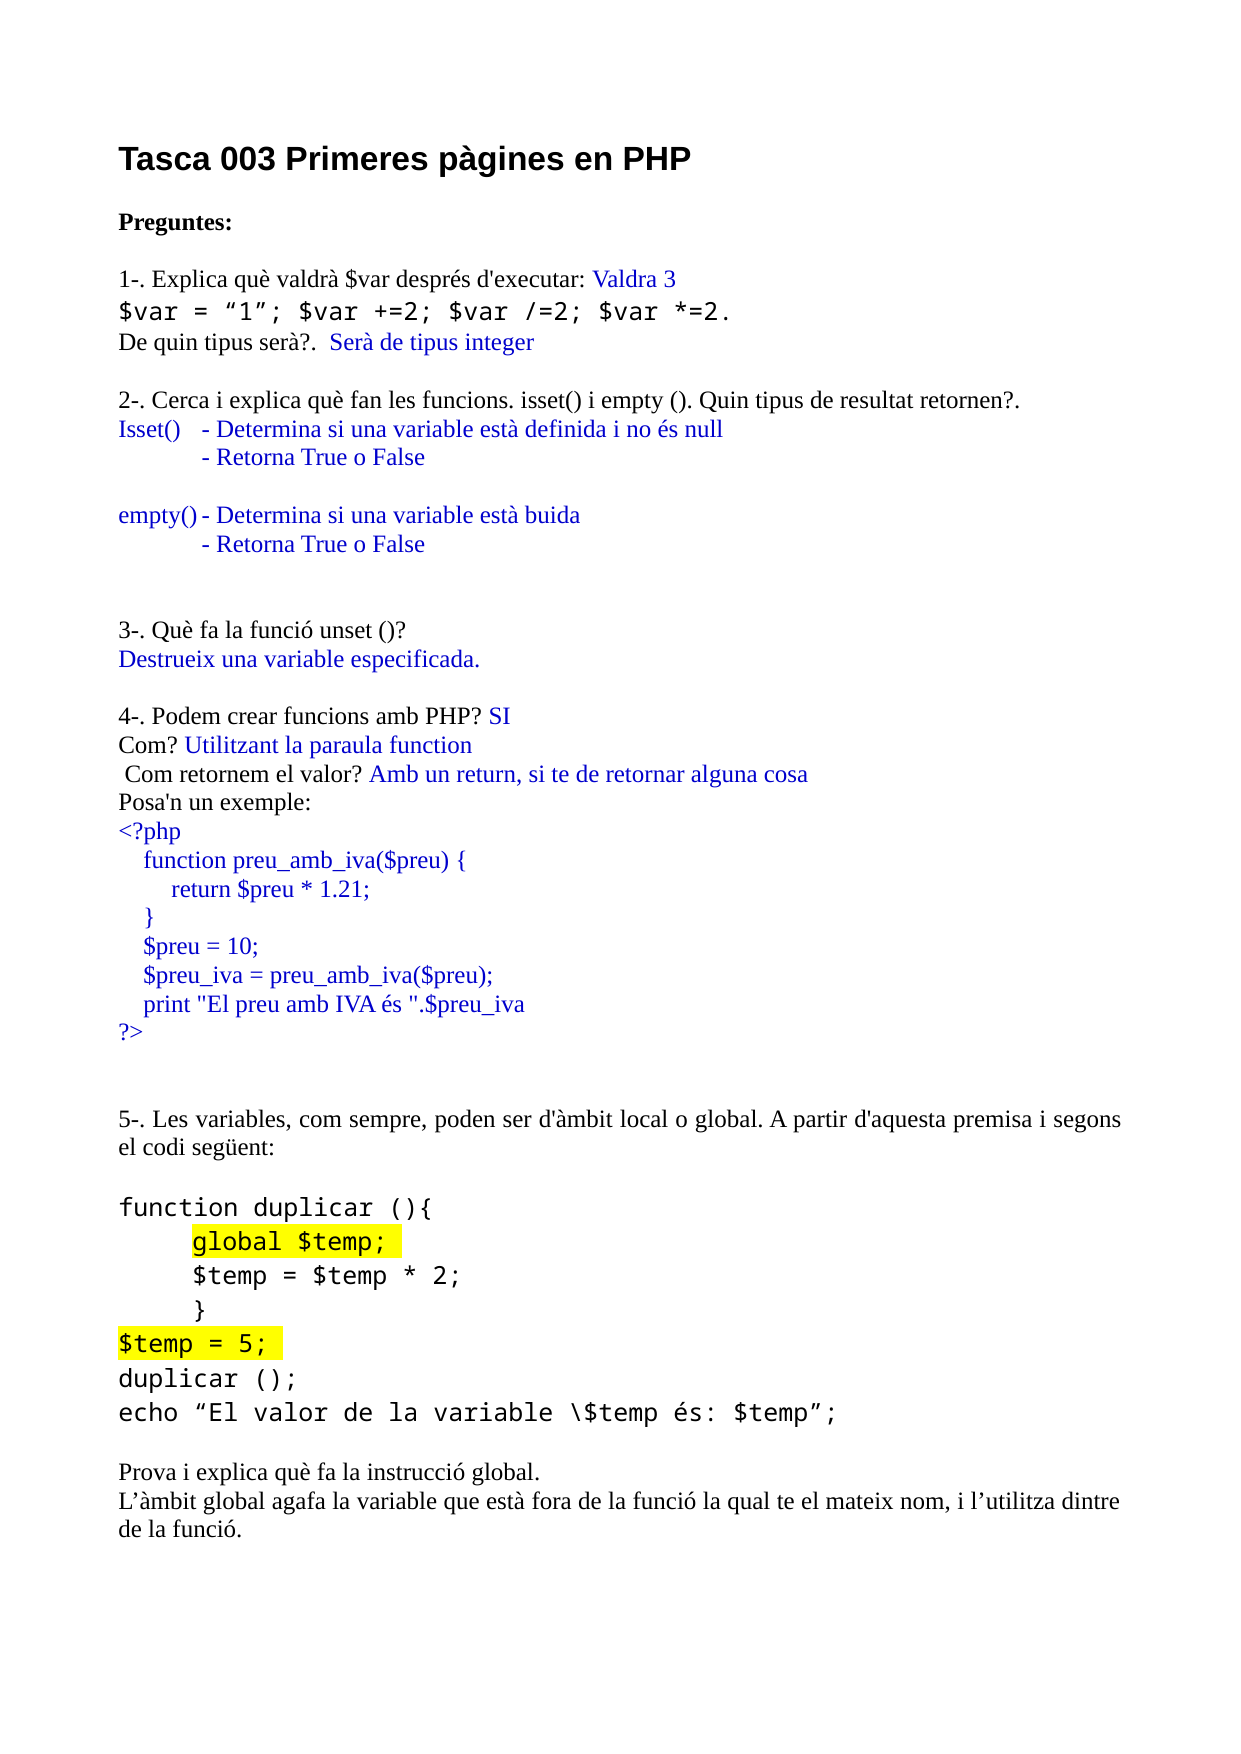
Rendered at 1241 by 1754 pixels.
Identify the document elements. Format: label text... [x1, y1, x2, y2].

text Preguntes: [118, 207, 1122, 236]
text L’àmbit global agafa la variable que està fora de la funció la qual te el mateix nom, i l’utilitza dintre de la funció. [118, 1486, 1122, 1543]
text Destrueix una variable especificada. [118, 644, 1122, 672]
text global $temp; [118, 1224, 1122, 1258]
text $temp = $temp * 2; [118, 1258, 1122, 1292]
text empty() - Determina si una variable està buida [118, 500, 1122, 529]
text $preu_iva = preu_amb_iva($preu); [118, 960, 1122, 989]
text 3-. Què fa la funció unset ()? [118, 615, 1122, 644]
text De quin tipus serà?. Serà de tipus integer [118, 327, 1122, 356]
text 1-. Explica què valdrà $var després d'executar: Valdra 3 [118, 264, 1122, 293]
text $temp = 5; [118, 1326, 1122, 1360]
text return $preu * 1.21; [118, 874, 1122, 902]
text echo “El valor de la variable \$temp és: $temp”; [118, 1394, 1122, 1428]
text Posa'n un exemple: [118, 787, 1122, 816]
text duplicar (); [118, 1360, 1122, 1394]
text 4-. Podem crear funcions amb PHP? SI [118, 701, 1122, 730]
text print "El preu amb IVA és ".$preu_iva [118, 989, 1122, 1017]
text } [118, 1292, 1122, 1326]
text 2-. Cerca i explica què fan les funcions. isset() i empty (). Quin tipus de resultat retornen?. [118, 385, 1122, 414]
text $preu = 10; [118, 931, 1122, 960]
text - Retorna True o False [118, 442, 1122, 471]
text ?> [118, 1017, 1122, 1046]
text Com retornem el valor? Amb un return, si te de retornar alguna cosa [118, 759, 1122, 787]
text $var = “1”; $var +=2; $var /=2; $var *=2. [118, 293, 1122, 327]
text Com? Utilitzant la paraula function [118, 730, 1122, 759]
text 5-. Les variables, com sempre, poden ser d'àmbit local o global. A partir d'aquesta premisa i segons el codi següent: [118, 1104, 1122, 1161]
text function duplicar (){ [118, 1190, 1122, 1224]
text - Retorna True o False [118, 529, 1122, 557]
text function preu_amb_iva($preu) { [118, 845, 1122, 874]
text Isset() - Determina si una variable està definida i no és null [118, 414, 1122, 442]
text } [118, 902, 1122, 931]
text <?php [118, 816, 1122, 845]
text Prova i explica què fa la instrucció global. [118, 1457, 1122, 1486]
